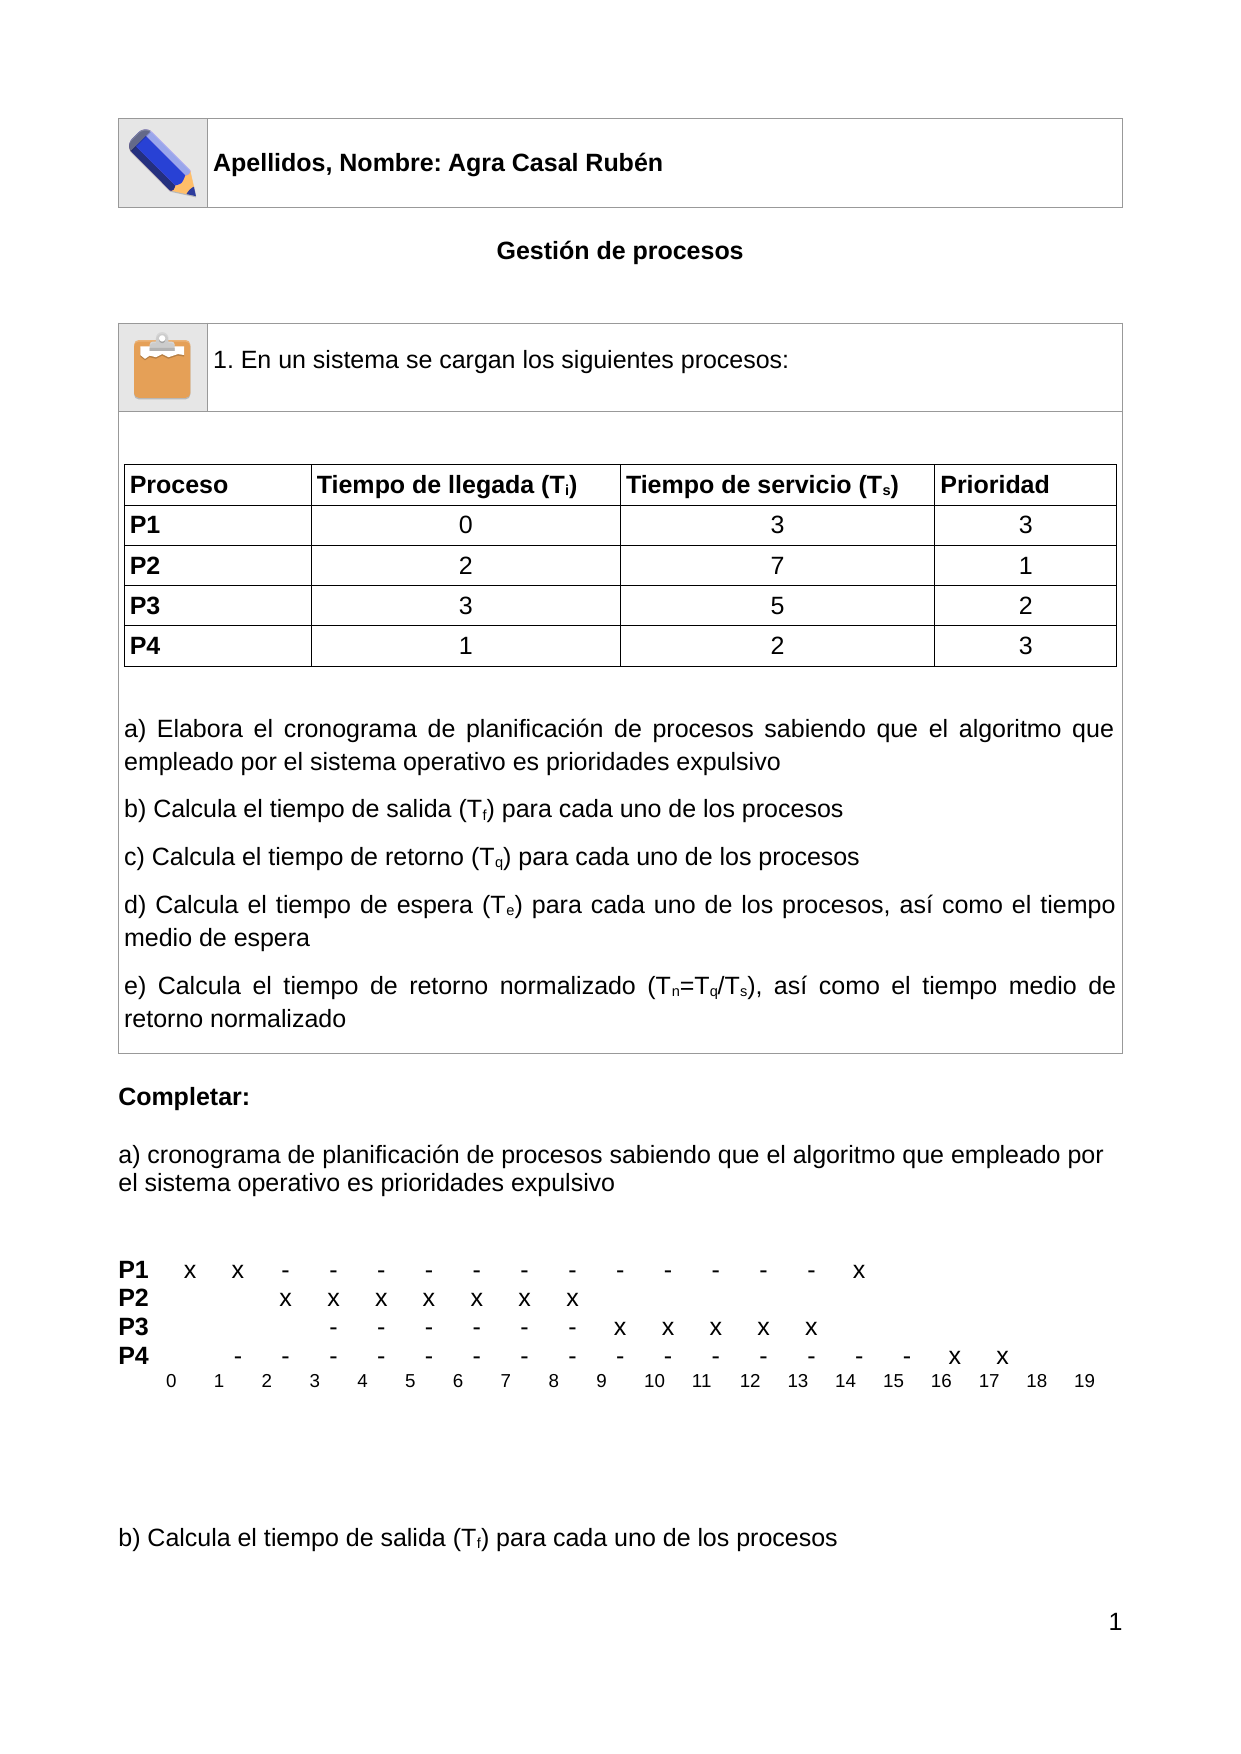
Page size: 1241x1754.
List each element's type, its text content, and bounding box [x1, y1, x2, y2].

table_cell 3 [621, 506, 934, 545]
table_cell 4 [357, 1370, 405, 1398]
table_header [1074, 1255, 1122, 1283]
table_cell [1026, 1283, 1074, 1312]
table_cell 16 [931, 1370, 978, 1398]
table_cell - [453, 1341, 500, 1369]
text Completar: [118, 1082, 1122, 1111]
table_cell x [500, 1283, 548, 1312]
table_cell [166, 1341, 214, 1369]
table_header [1026, 1255, 1074, 1283]
table_cell [883, 1283, 931, 1312]
table_header - [740, 1255, 787, 1283]
table_cell - [309, 1312, 357, 1341]
text b) Calcula el tiempo de salida (Tf) para cada uno de los procesos [118, 1523, 1122, 1551]
table_cell [835, 1312, 883, 1341]
table_header x [214, 1255, 261, 1283]
table_cell 18 [1026, 1370, 1074, 1398]
table_cell - [740, 1341, 787, 1369]
table_header x [166, 1255, 214, 1283]
table_cell - [309, 1341, 357, 1369]
table_cell - [883, 1341, 931, 1369]
table_cell [214, 1283, 261, 1312]
table_cell 3 [309, 1370, 357, 1398]
table_cell [740, 1283, 787, 1312]
table_header [931, 1255, 978, 1283]
table_cell [1074, 1312, 1122, 1341]
table_cell x [596, 1312, 644, 1341]
table_cell 0 [312, 506, 620, 545]
table_cell - [261, 1341, 309, 1369]
table_cell [979, 1283, 1026, 1312]
table_cell P3 [118, 1312, 166, 1341]
table_header [979, 1255, 1026, 1283]
table_cell 3 [935, 506, 1116, 545]
table_cell 17 [979, 1370, 1026, 1398]
table_cell 2 [621, 626, 934, 666]
table_cell - [405, 1312, 453, 1341]
table_cell [166, 1283, 214, 1312]
table_cell 19 [1074, 1370, 1122, 1398]
table_cell x [644, 1312, 692, 1341]
table_header - [261, 1255, 309, 1283]
table_header x [835, 1255, 883, 1283]
table_cell P1 [125, 506, 311, 545]
table_cell - [357, 1312, 405, 1341]
table_header [119, 324, 207, 411]
table_cell 10 [644, 1370, 692, 1398]
table_cell [692, 1283, 739, 1312]
table_cell [835, 1283, 883, 1312]
table_cell x [979, 1341, 1026, 1369]
table_cell 1 [935, 546, 1116, 585]
table_header Tiempo de servicio (Ts) [621, 465, 934, 504]
table_cell 2 [261, 1370, 309, 1398]
table_header - [596, 1255, 644, 1283]
table_cell 11 [692, 1370, 739, 1398]
table_cell - [500, 1312, 548, 1341]
table_cell - [548, 1312, 596, 1341]
table_header P1 [118, 1255, 166, 1283]
table_cell 0 [166, 1370, 214, 1398]
table_header Tiempo de llegada (Ti) [312, 465, 620, 504]
table_cell [118, 1370, 166, 1398]
table_cell 15 [883, 1370, 931, 1398]
table_cell - [500, 1341, 548, 1369]
table_cell [261, 1312, 309, 1341]
table_cell x [309, 1283, 357, 1312]
table_cell 2 [935, 586, 1116, 625]
table_cell P4 [125, 626, 311, 666]
table_header Prioridad [935, 465, 1116, 504]
table_cell 3 [312, 586, 620, 625]
table_header - [500, 1255, 548, 1283]
table_cell 12 [740, 1370, 787, 1398]
table_header Apellidos, Nombre: Agra Casal Rubén [208, 119, 1122, 207]
table_cell 7 [500, 1370, 548, 1398]
table_cell [931, 1312, 978, 1341]
table_header - [405, 1255, 453, 1283]
table_cell - [214, 1341, 261, 1369]
table_cell P4 [118, 1341, 166, 1369]
text a) cronograma de planificación de procesos sabiendo que el algoritmo que empleado por el sistema operativo es prioridades expulsivo [118, 1139, 1122, 1197]
table_cell 6 [453, 1370, 500, 1398]
table_cell 1 [214, 1370, 261, 1398]
table_cell x [931, 1341, 978, 1369]
table_cell [214, 1312, 261, 1341]
table_cell - [357, 1341, 405, 1369]
table_cell x [261, 1283, 309, 1312]
table_cell x [357, 1283, 405, 1312]
table_cell 8 [548, 1370, 596, 1398]
table_cell - [596, 1341, 644, 1369]
table_cell [979, 1312, 1026, 1341]
table_cell 5 [621, 586, 934, 625]
table_cell - [644, 1341, 692, 1369]
table_cell - [835, 1341, 883, 1369]
table_cell 7 [621, 546, 934, 585]
table_cell [166, 1312, 214, 1341]
table_header - [309, 1255, 357, 1283]
table_cell x [692, 1312, 739, 1341]
table_header - [787, 1255, 835, 1283]
table_header - [357, 1255, 405, 1283]
table_cell x [740, 1312, 787, 1341]
table_cell 3 [935, 626, 1116, 666]
table_cell - [692, 1341, 739, 1369]
table_cell [1074, 1283, 1122, 1312]
table_cell [931, 1283, 978, 1312]
table_cell [787, 1283, 835, 1312]
table_cell - [405, 1341, 453, 1369]
table_cell 14 [835, 1370, 883, 1398]
table_cell x [405, 1283, 453, 1312]
table_cell P2 [125, 546, 311, 585]
table_cell a) Elabora el cronograma de planificación de procesos sabiendo que el algoritmo que empleado por el sistema operativo es prioridades expulsivo b) Calcula el tiempo de salida (Tf) para cada uno de los procesos c) Calcula el tiempo de retorno (Tq) para cada uno de los procesos d) Calcula el tiempo de espera (Te) para cada uno de los procesos, así como el tiempo medio de espera e) Calcula el tiempo de retorno normalizado (Tn=Tq/Ts), así como el tiempo medio de retorno normalizado [119, 412, 1122, 1053]
table_cell x [548, 1283, 596, 1312]
table_header - [644, 1255, 692, 1283]
table_cell [644, 1283, 692, 1312]
table_header [883, 1255, 931, 1283]
table_cell 13 [787, 1370, 835, 1398]
table_cell 1 [312, 626, 620, 666]
table_cell P2 [118, 1283, 166, 1312]
table_header 1. En un sistema se cargan los siguientes procesos: [208, 324, 1122, 411]
table_cell - [548, 1341, 596, 1369]
table_cell [1026, 1312, 1074, 1341]
table_cell - [787, 1341, 835, 1369]
table_header - [548, 1255, 596, 1283]
table_header [119, 119, 207, 207]
table_cell [596, 1283, 644, 1312]
table_cell 5 [405, 1370, 453, 1398]
table_cell [1074, 1341, 1122, 1369]
table_cell [883, 1312, 931, 1341]
table_header - [692, 1255, 739, 1283]
table_header - [453, 1255, 500, 1283]
table_cell x [787, 1312, 835, 1341]
text Gestión de procesos [118, 236, 1122, 265]
table_cell - [453, 1312, 500, 1341]
table_cell 9 [596, 1370, 644, 1398]
table_cell P3 [125, 586, 311, 625]
table_cell [1026, 1341, 1074, 1369]
table_header Proceso [125, 465, 311, 504]
table_cell x [453, 1283, 500, 1312]
table_cell 2 [312, 546, 620, 585]
